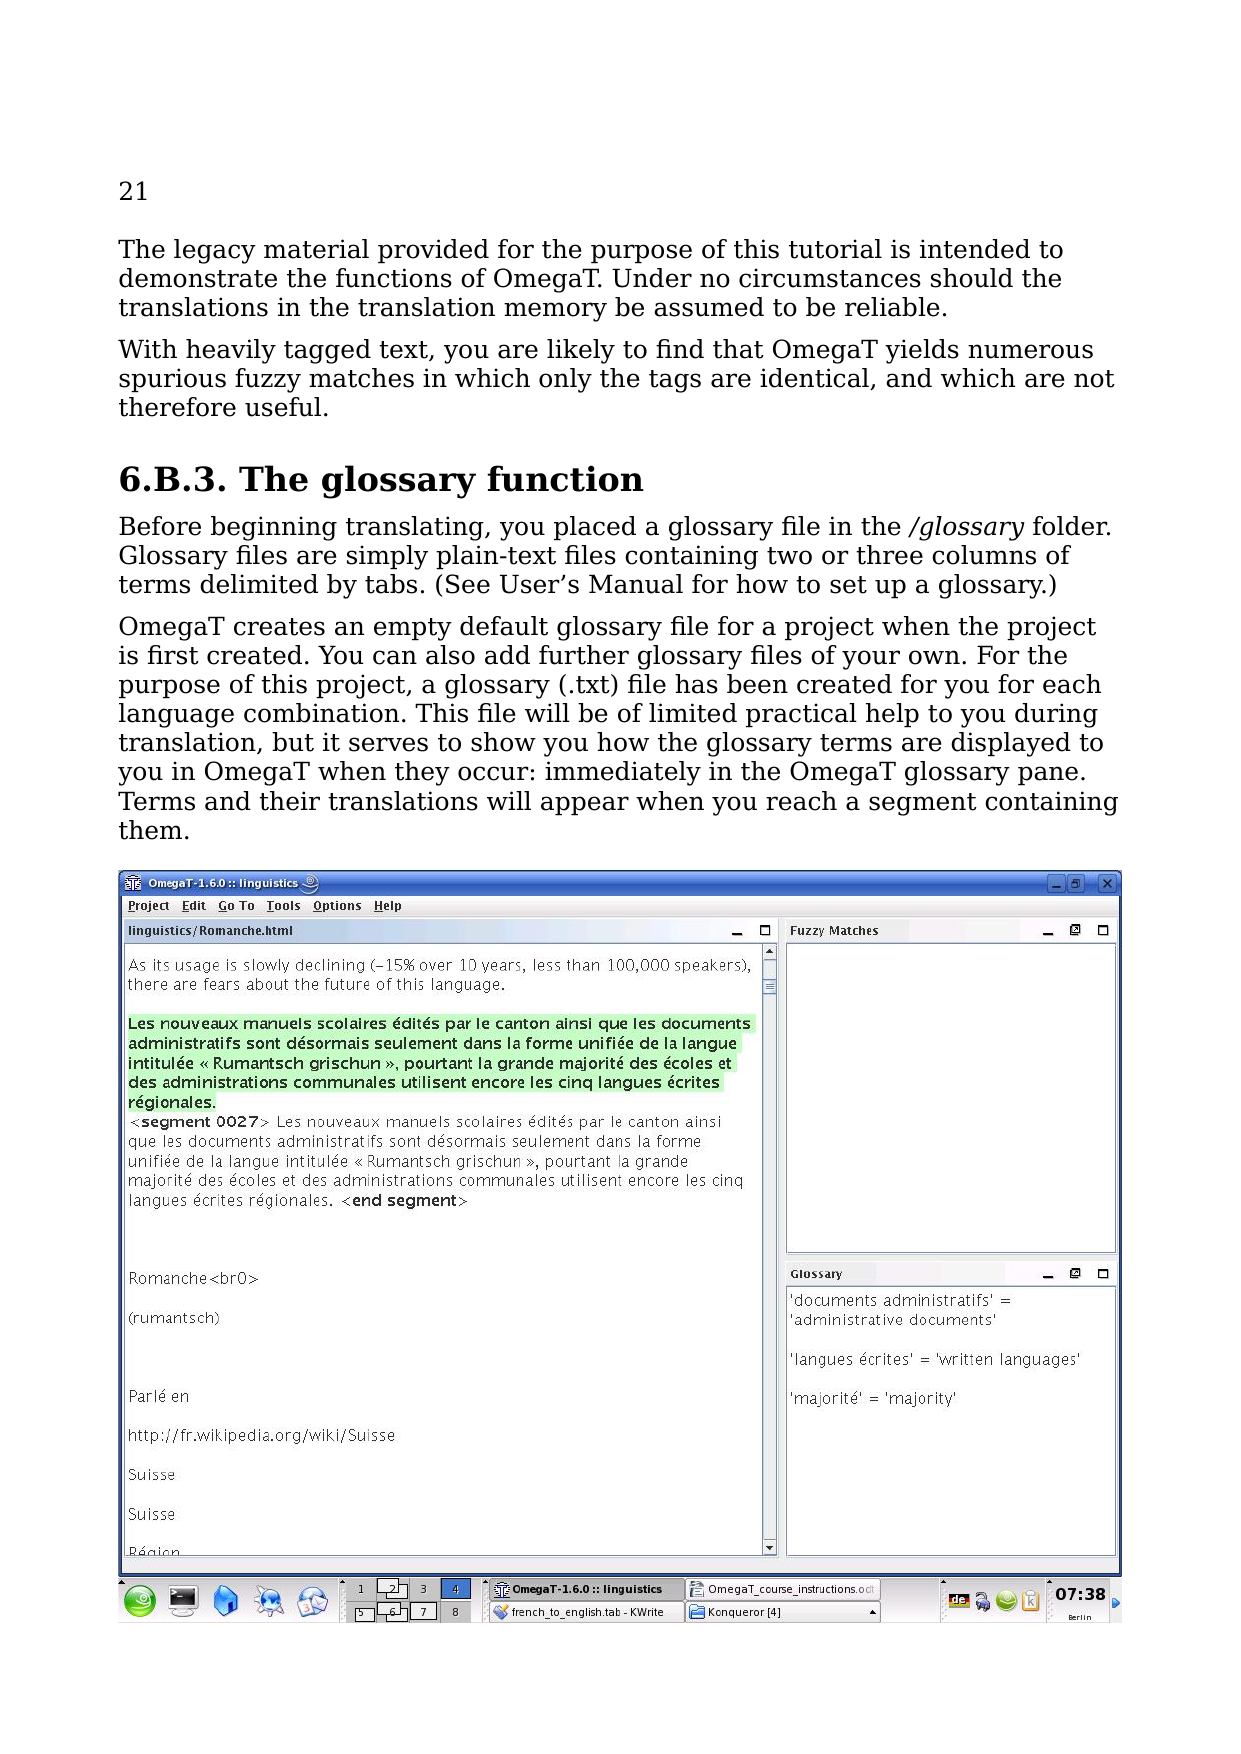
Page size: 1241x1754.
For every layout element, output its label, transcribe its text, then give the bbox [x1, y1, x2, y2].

text Before beginning translating, you placed a glossary file in the /glossary folder. Glossary files are simply plain-text files containing two or three columns of terms delimited by tabs. (See User’s Manual for how to set up a glossary.) [118, 512, 1122, 599]
text The legacy material provided for the purpose of this tutorial is intended to demonstrate the functions of OmegaT. Under no circumstances should the translations in the translation memory be assumed to be reliable. [118, 235, 1122, 323]
text With heavily tagged text, you are likely to find that OmegaT yields numerous spurious fuzzy matches in which only the tags are identical, and which are not therefore useful. [118, 335, 1122, 423]
list 6.B.3. The glossary function [118, 460, 1122, 499]
text OmegaT creates an empty default glossary file for a project when the project is first created. You can also add further glossary files of your own. For the purpose of this project, a glossary (.txt) file has been created for you for each language combination. This file will be of limited practical help to you during translation, but it serves to show you how the glossary terms are displayed to you in OmegaT when they occur: immediately in the OmegaT glossary pane. Terms and their translations will appear when you reach a segment containing them. [118, 612, 1122, 845]
